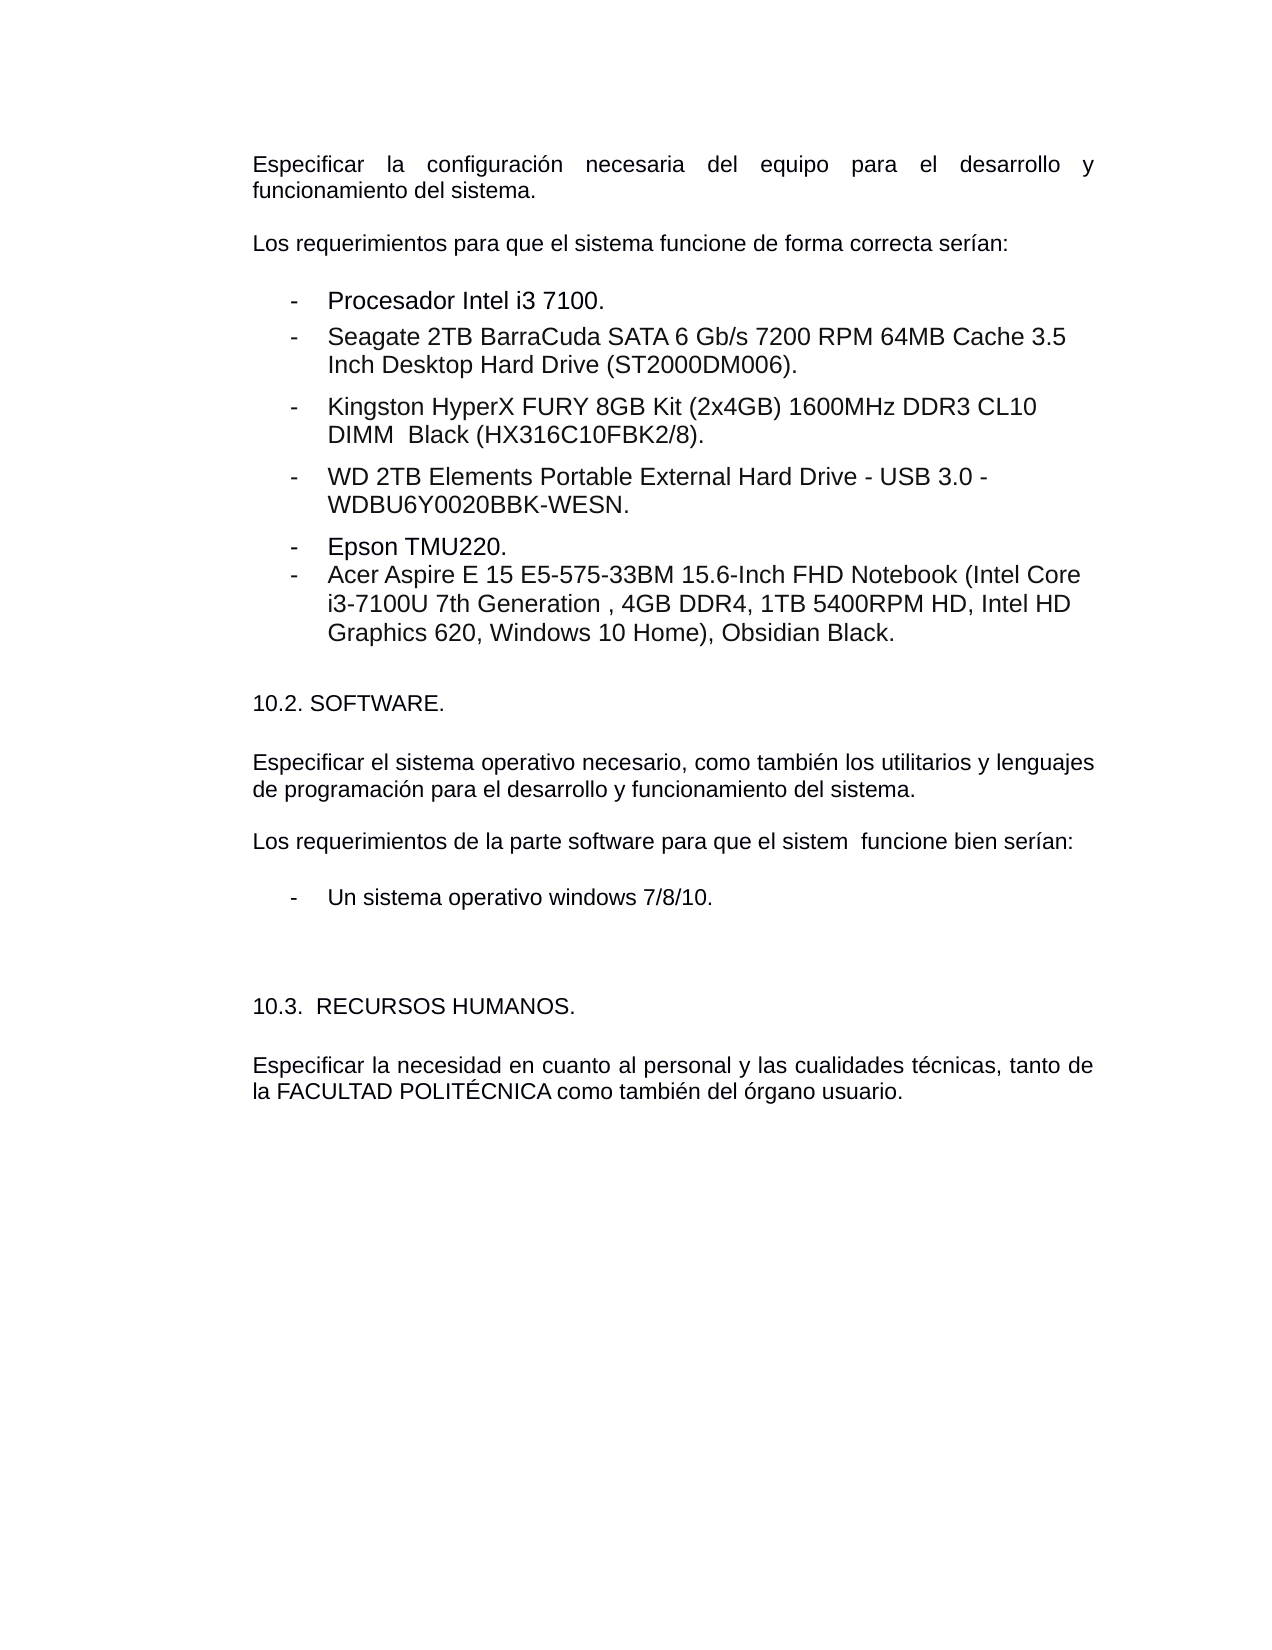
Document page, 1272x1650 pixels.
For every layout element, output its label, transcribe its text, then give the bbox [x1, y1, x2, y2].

text 10.3. RECURSOS HUMANOS. [252, 991, 1095, 1019]
text Especificar la necesidad en cuanto al personal y las cualidades técnicas, tanto de la FACULTAD POLITÉCNICA como también del órgano usuario. [252, 1052, 1095, 1104]
subtitle Kingston HyperX FURY 8GB Kit (2x4GB) 1600MHz DDR3 CL10 DIMM Black (HX316C10FBK2/8). [290, 392, 1095, 449]
subtitle Acer Aspire E 15 E5-575-33BM 15.6-Inch FHD Notebook (Intel Core i3-7100U 7th Generation , 4GB DDR4, 1TB 5400RPM HD, Intel HD Graphics 620, Windows 10 Home), Obsidian Black. [290, 560, 1095, 647]
subtitle Procesador Intel i3 7100. [290, 286, 1095, 314]
text Los requerimientos de la parte software para que el sistem funcione bien serían: [252, 827, 1095, 854]
subtitle WD 2TB Elements Portable External Hard Drive - USB 3.0 - WDBU6Y0020BBK-WESN. [290, 462, 1095, 519]
text Especificar la configuración necesaria del equipo para el desarrollo y funcionamiento del sistema. [252, 151, 1095, 203]
text 10.2. SOFTWARE. [252, 690, 1095, 717]
list Un sistema operativo windows 7/8/10. [290, 884, 1095, 910]
text Los requerimientos para que el sistema funcione de forma correcta serían: [252, 228, 1095, 256]
list Epson TMU220. [290, 532, 1095, 560]
text Especificar el sistema operativo necesario, como también los utilitarios y lenguajes de programación para el desarrollo y funcionamiento del sistema. [252, 749, 1095, 802]
subtitle Seagate 2TB BarraCuda SATA 6 Gb/s 7200 RPM 64MB Cache 3.5 Inch Desktop Hard Drive (ST2000DM006). [290, 322, 1095, 379]
